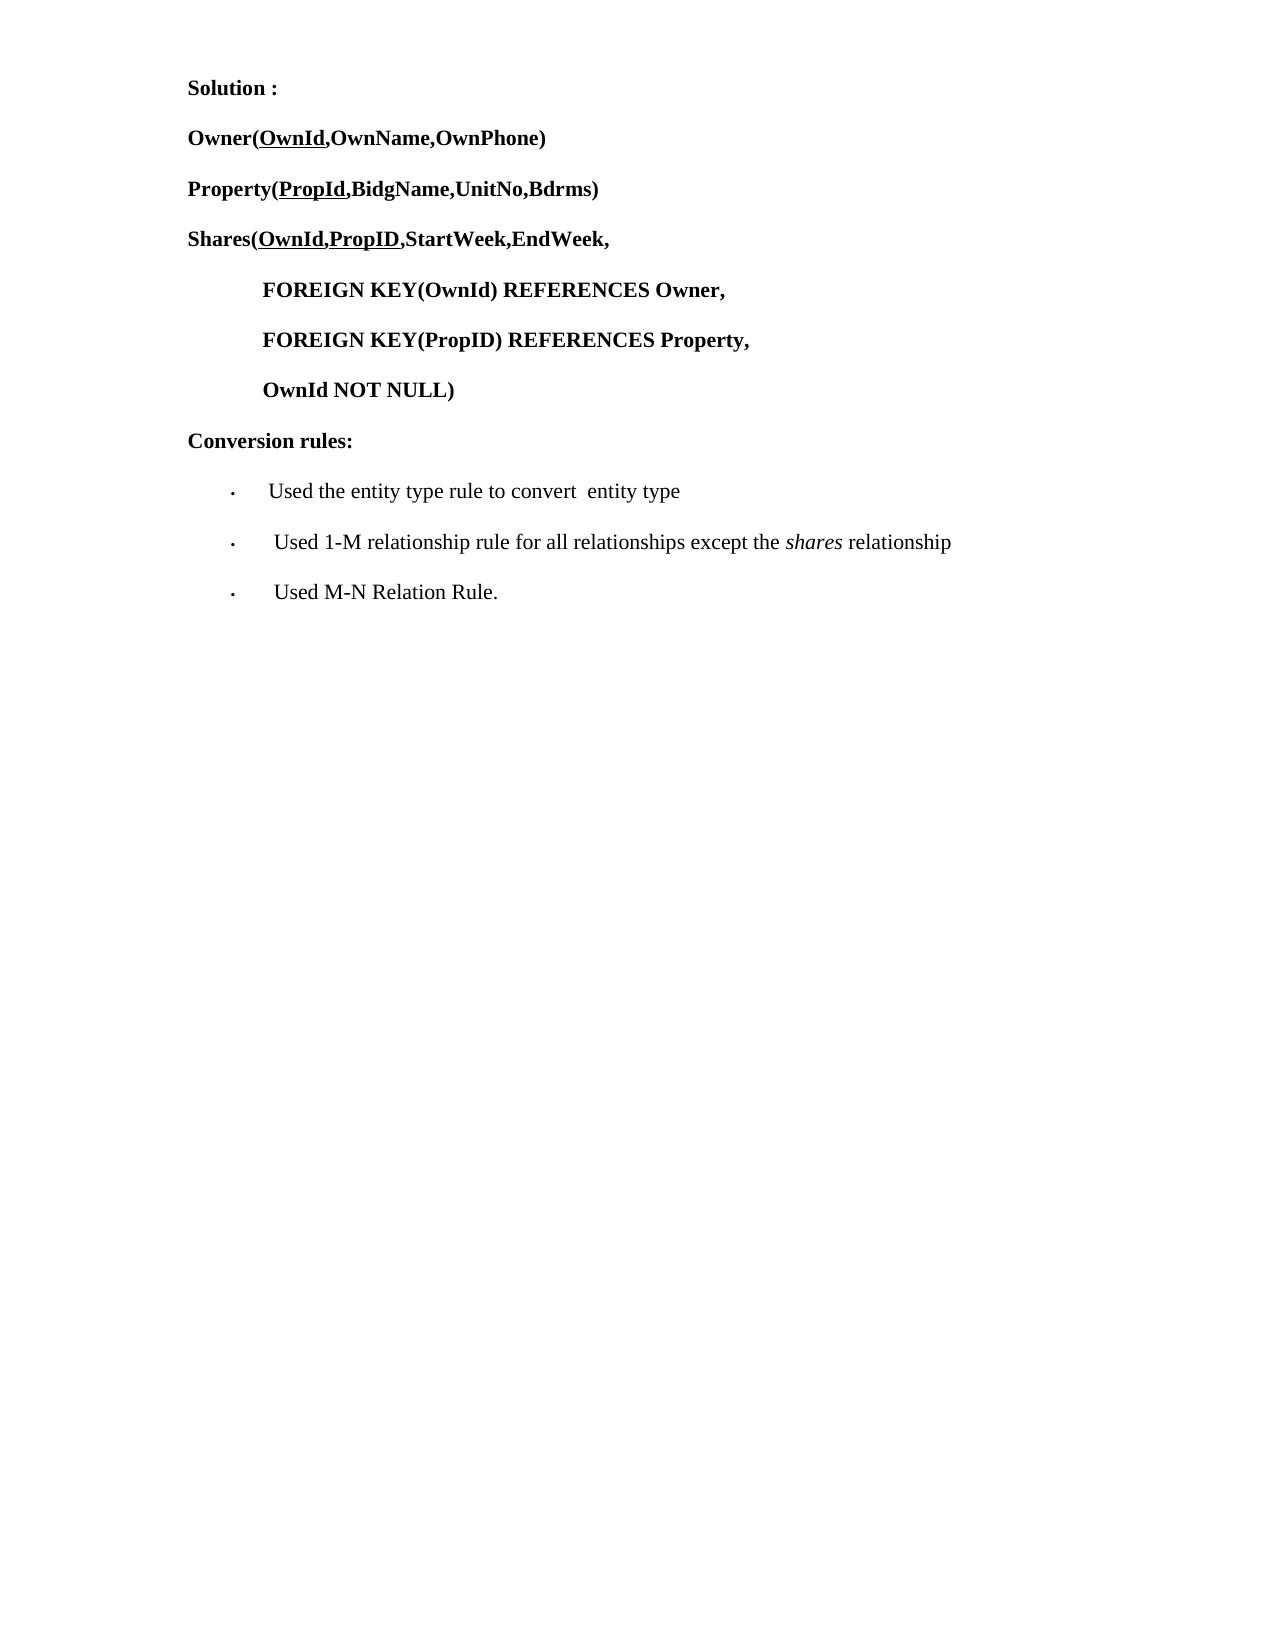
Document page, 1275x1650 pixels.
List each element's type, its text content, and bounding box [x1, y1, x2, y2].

list Used the entity type rule to convert entity type [231, 478, 1162, 503]
title Owner(OwnId,OwnName,OwnPhone) [187, 125, 1162, 151]
title FOREIGN KEY(OwnId) REFERENCES Owner, [187, 277, 1162, 302]
title FOREIGN KEY(PropID) REFERENCES Property, [187, 327, 1162, 352]
title OwnId NOT NULL) [187, 377, 1162, 403]
list Used 1-M relationship rule for all relationships except the shares relationship [231, 529, 1162, 554]
title Conversion rules: [187, 428, 1162, 453]
title Shares(OwnId,PropID,StartWeek,EndWeek, [187, 226, 1162, 251]
title Property(PropId,BidgName,UnitNo,Bdrms) [187, 176, 1162, 201]
list Used M-N Relation Rule. [231, 579, 1162, 604]
title Solution : [187, 75, 1162, 100]
